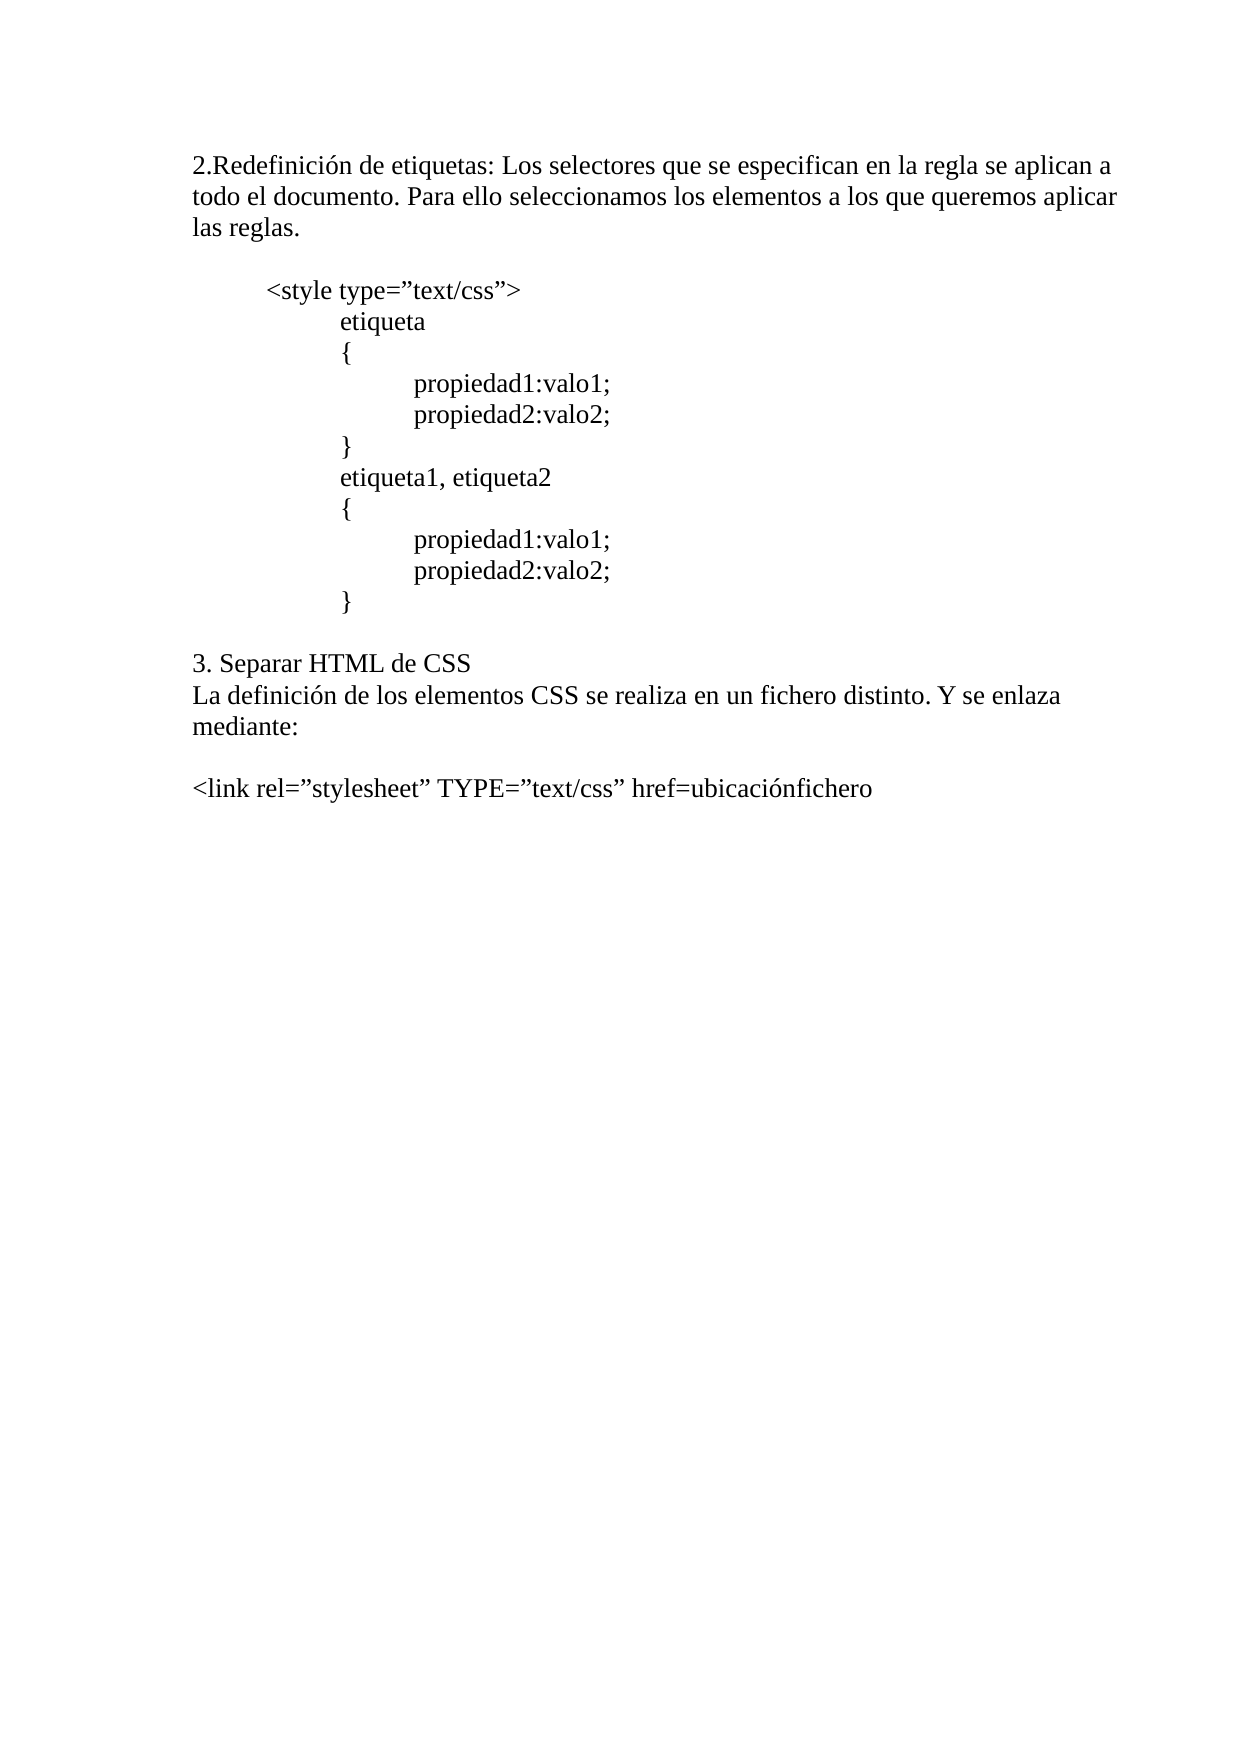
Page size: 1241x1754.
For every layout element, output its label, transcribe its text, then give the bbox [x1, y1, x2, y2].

text 2.Redefinición de etiquetas: Los selectores que se especifican en la regla se aplican a todo el documento. Para ello seleccionamos los elementos a los que queremos aplicar las reglas. [118, 149, 1122, 243]
text 3. Separar HTML de CSS [118, 648, 1122, 679]
text propiedad2:valo2; [118, 398, 1122, 429]
text propiedad1:valo1; [118, 367, 1122, 398]
text etiqueta [118, 305, 1122, 336]
text } [118, 585, 1122, 616]
text { [118, 336, 1122, 367]
text propiedad1:valo1; [118, 523, 1122, 554]
text propiedad2:valo2; [118, 554, 1122, 585]
text <link rel=”stylesheet” TYPE=”text/css” href=ubicaciónfichero [118, 772, 1122, 803]
text La definición de los elementos CSS se realiza en un fichero distinto. Y se enlaza mediante: [118, 679, 1122, 741]
text <style type=”text/css”> [118, 274, 1122, 305]
text etiqueta1, etiqueta2 [118, 461, 1122, 492]
text { [118, 492, 1122, 523]
text } [118, 429, 1122, 461]
